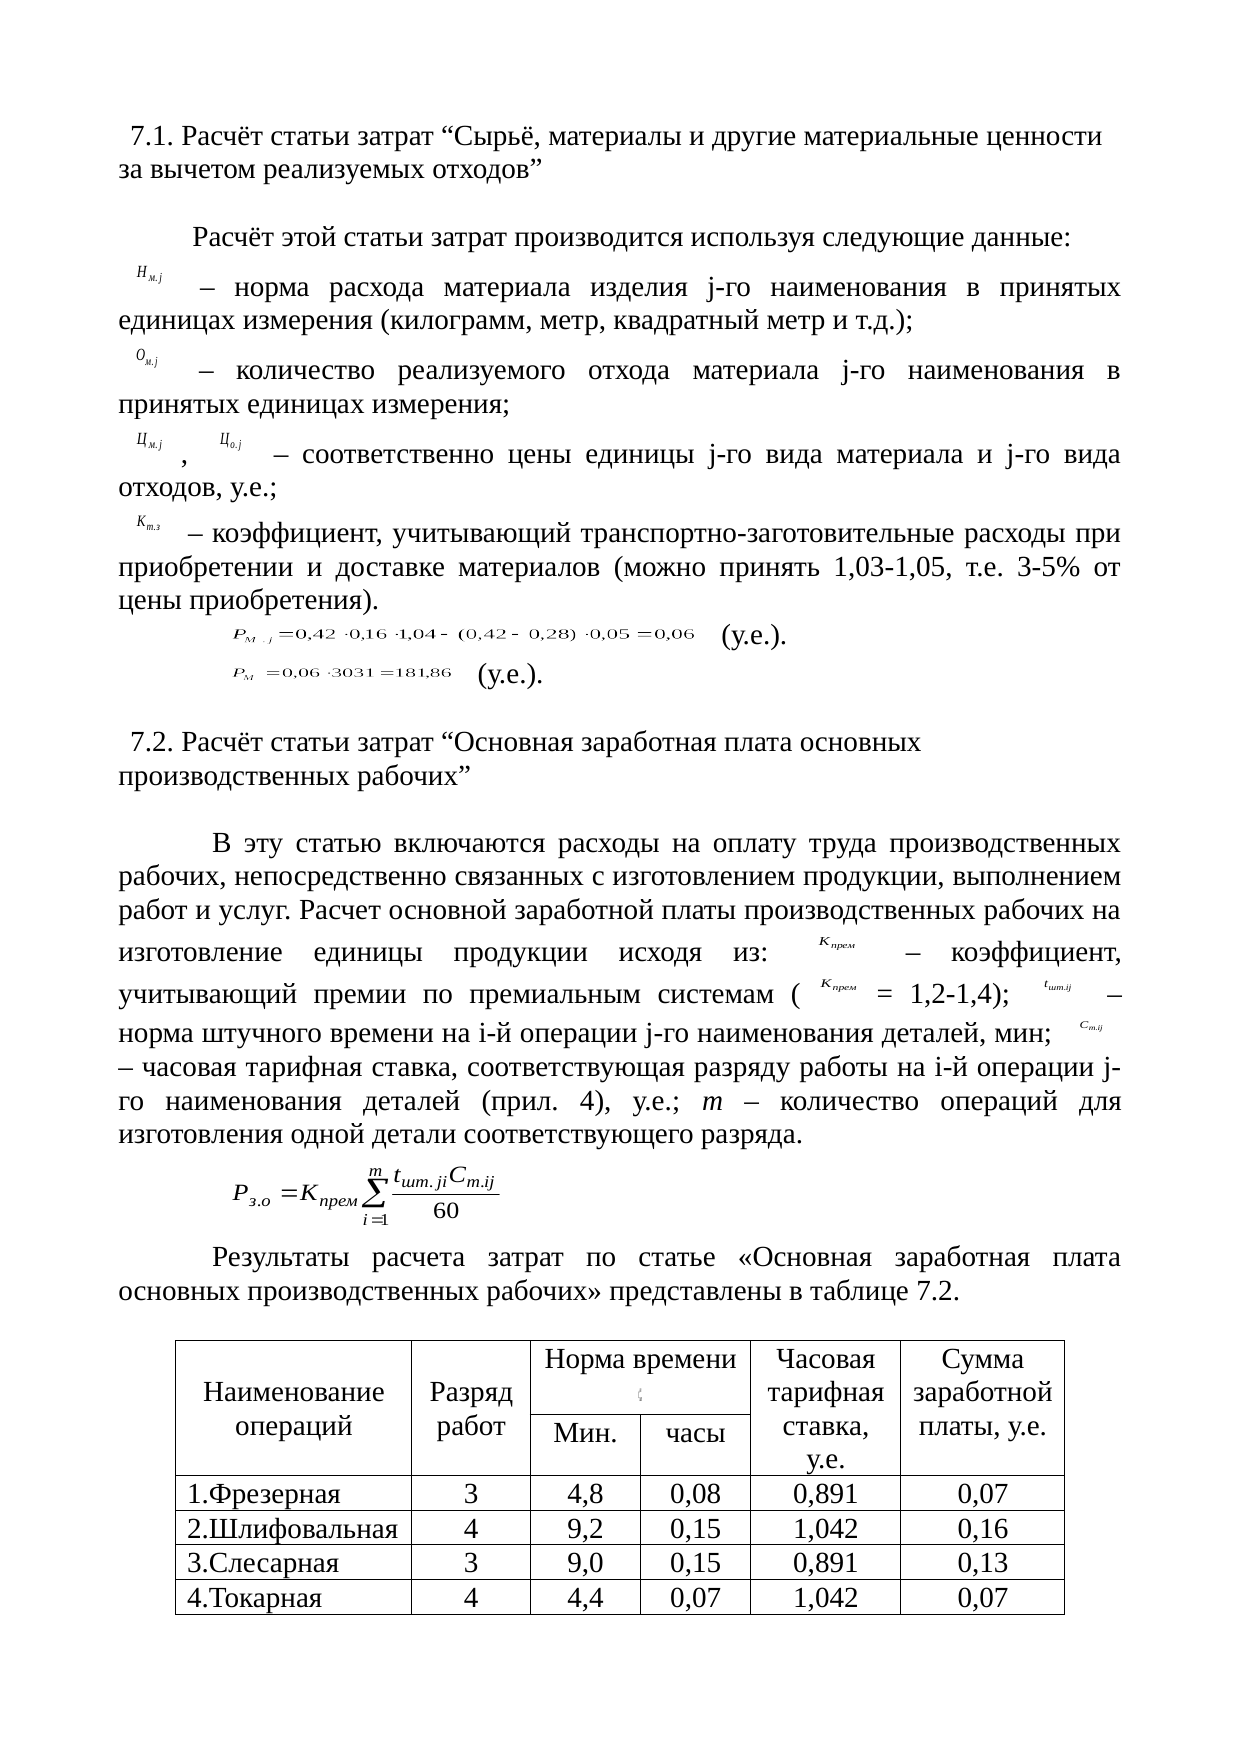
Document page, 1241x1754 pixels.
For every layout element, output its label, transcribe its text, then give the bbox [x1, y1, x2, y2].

table_cell 4.Токарная [176, 1580, 411, 1613]
table_cell 0,16 [901, 1511, 1064, 1544]
table_cell 4 [412, 1580, 530, 1613]
table_cell 0,15 [641, 1511, 750, 1544]
table_cell 0,07 [901, 1580, 1064, 1613]
text , – соответственно цены единицы j-го вида материала и j-го вида отходов, у.е.; [118, 419, 1122, 503]
table_cell 3 [412, 1476, 530, 1510]
text – количество реализуемого отхода материала j-го наименования в принятых единицах измерения; [118, 336, 1122, 419]
text – коэффициент, учитывающий транспортно-заготовительные расходы при приобретении и доставке материалов (можно принять 1,03-1,05, т.е. 3-5% от цены приобретения). [118, 503, 1122, 616]
text Результаты расчета затрат по статье «Основная заработная плата основных производственных рабочих» представлены в таблице 7.2. [118, 1239, 1122, 1306]
table_cell 1,042 [751, 1511, 900, 1544]
table_cell 4,8 [531, 1476, 640, 1510]
table_cell 4,4 [531, 1580, 640, 1613]
table_cell 0,07 [641, 1580, 750, 1613]
table_cell 0,13 [901, 1545, 1064, 1579]
subtitle 7.1. Расчёт статьи затрат “Сырьё, материалы и другие материальные ценности за вычетом реализуемых отходов” [118, 118, 1122, 185]
table_header Разряд работ [412, 1341, 530, 1475]
table_cell часы [641, 1415, 750, 1475]
table_cell 2.Шлифовальная [176, 1511, 411, 1544]
text В эту статью включаются расходы на оплату труда производственных рабочих, непосредственно связанных с изготовлением продукции, выполнением работ и услуг. Расчет основной заработной платы производственных рабочих на изготовление единицы продукции исходя из: – коэффициент, учитывающий премии по премиальным системам (= 1,2-1,4); – норма штучного времени на i-й операции j-го наименования деталей, мин; – часовая тарифная ставка, соответствующая разряду работы на i-й операции j-го наименования деталей (прил. 4), у.е.; m – количество операций для изготовления одной детали соответствующего разряда. [118, 825, 1122, 1150]
text (у.е.). [118, 616, 1122, 655]
table_cell 0,15 [641, 1545, 750, 1579]
table_header Часовая тарифная ставка, у.е. [751, 1341, 900, 1475]
table_cell 0,07 [901, 1476, 1064, 1510]
table_cell 0,891 [751, 1545, 900, 1579]
text Расчёт этой статьи затрат производится используя следующие данные: [118, 219, 1122, 252]
table_cell 1,042 [751, 1580, 900, 1613]
table_cell 3 [412, 1545, 530, 1579]
text (у.е.). [118, 655, 1122, 691]
table_header Норма времени [531, 1341, 750, 1414]
table_cell 4 [412, 1511, 530, 1544]
table_cell Мин. [531, 1415, 640, 1475]
table_header Наименование операций [176, 1341, 411, 1475]
table_header Сумма заработной платы, у.е. [901, 1341, 1064, 1475]
table_cell 0,08 [641, 1476, 750, 1510]
table_cell 0,891 [751, 1476, 900, 1510]
table_cell 9,2 [531, 1511, 640, 1544]
table_cell 9,0 [531, 1545, 640, 1579]
table_cell 1.Фрезерная [176, 1476, 411, 1510]
table_cell 3.Слесарная [176, 1545, 411, 1579]
subtitle 7.2. Расчёт статьи затрат “Основная заработная плата основных производственных рабочих” [118, 724, 1122, 791]
text – норма расхода материала изделия j-го наименования в принятых единицах измерения (килограмм, метр, квадратный метр и т.д.); [118, 252, 1122, 336]
